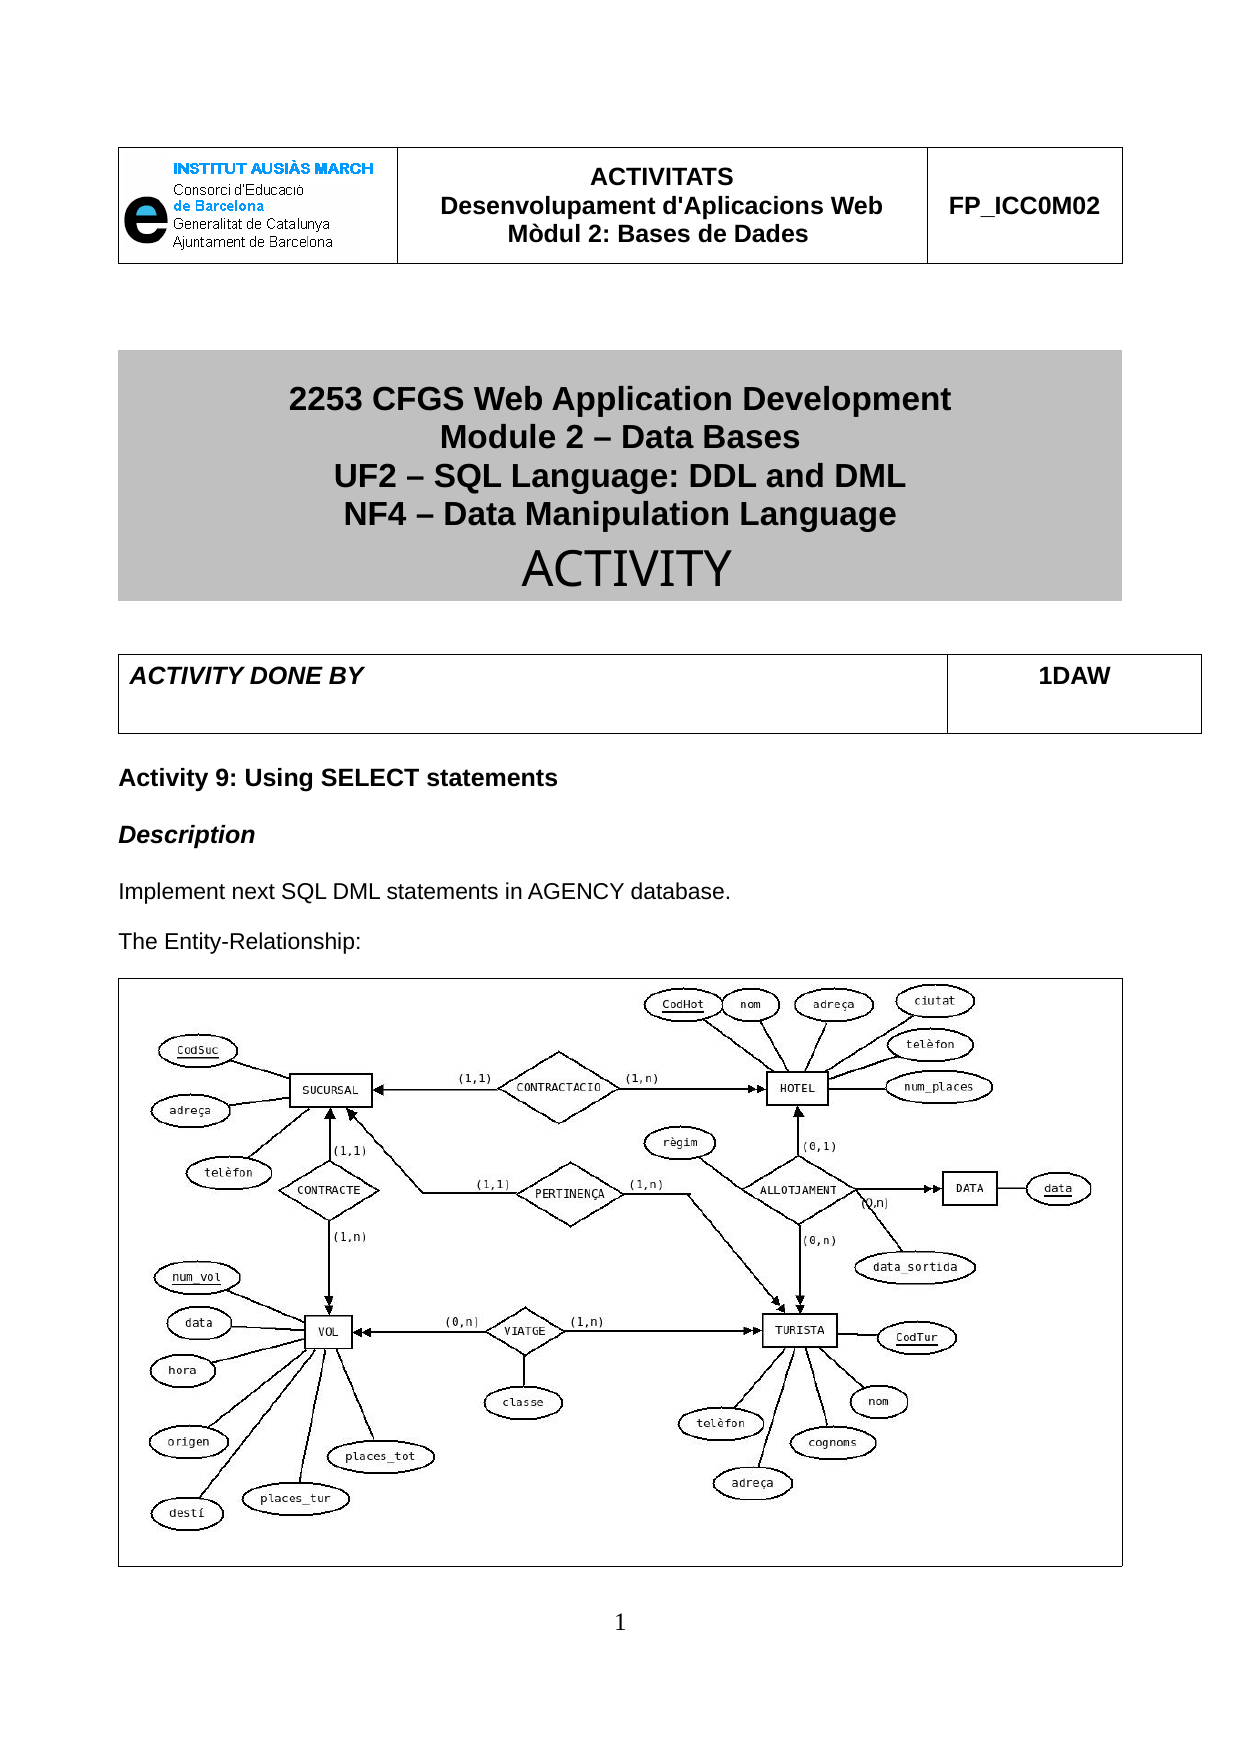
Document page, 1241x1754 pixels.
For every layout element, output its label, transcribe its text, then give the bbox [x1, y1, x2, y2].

text NF4 – Data Manipulation Language [118, 494, 1122, 533]
picture [123, 152, 382, 258]
table_header [119, 979, 1122, 1566]
table_header 1DAW [948, 655, 1201, 733]
picture [148, 984, 1092, 1532]
text 2253 CFGS Web Application Development [118, 379, 1122, 417]
table_header ACTIVITY DONE BY [119, 655, 947, 733]
text Implement next SQL DML statements in AGENCY database. [118, 878, 1122, 904]
text Activity 9: Using SELECT statements [118, 763, 1122, 791]
text Description [118, 820, 1122, 849]
subtitle UF2 – SQL Language: DDL and DML [118, 456, 1122, 494]
text ACTIVITY [118, 533, 1122, 601]
text The Entity-Relationship: [118, 928, 1122, 954]
subtitle Module 2 – Data Bases [118, 417, 1122, 456]
